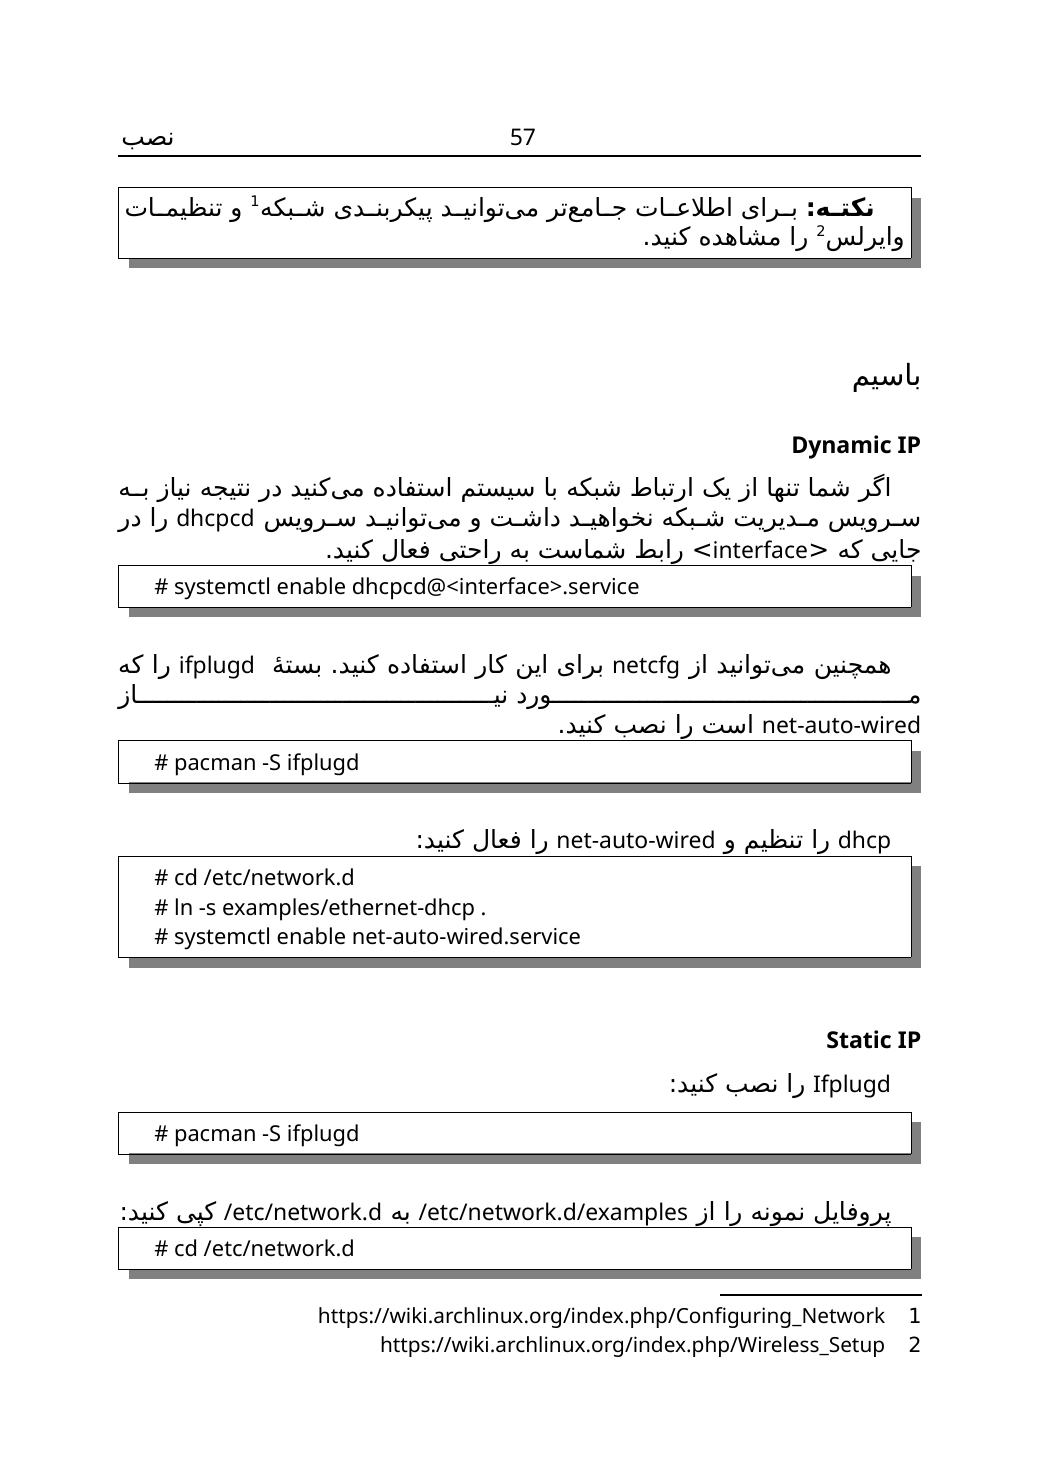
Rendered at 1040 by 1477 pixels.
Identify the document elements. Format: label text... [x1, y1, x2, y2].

table_header # pacman -S ifplugd [119, 741, 911, 782]
table_header # pacman -S ifplugd [119, 1113, 911, 1153]
table_header نکته: برای اطلاعات جامع‌تر می‌توانید پیکربندی شبکه و تنظیمات وایرلس را مشاهده کنید. [119, 188, 911, 258]
table_header # cd /etc/network.d # ln -s examples/ethernet-dhcp . # systemctl enable net-auto-wired.service [119, 857, 911, 957]
subtitle Dynamic IP [118, 429, 921, 461]
text dhcp را تنظیم و net-auto-wired را فعال کنید: [118, 824, 921, 856]
table_header # cd /etc/network.d [119, 1228, 911, 1269]
text اگر شما تنها از یک ارتباط شبکه با سیستم استفاده می‌کنید در نتیجه نیاز به سرویس مدیریت شبکه نخواهید داشت و می‌توانید سرویس dhcpcd را در جایی که <interface> رابط شماست به راحتی فعال کنید. [118, 473, 921, 565]
table_header # systemctl enable dhcpcd@<interface>.service [119, 566, 911, 607]
subtitle باسیم [118, 358, 921, 392]
text Ifplugd را نصب کنید: [118, 1068, 921, 1099]
text پروفایل نمونه را از ‎/etc/network.d/examples به ‎/etc/network.d کپی کنید: [118, 1195, 921, 1227]
subtitle Static IP [118, 1024, 921, 1055]
text همچنین می‌توانید از netcfg برای این کار استفاده کنید. بستهٔ ifplugd را که مورد نیاز net-auto-wired است را نصب کنید. [118, 649, 921, 740]
